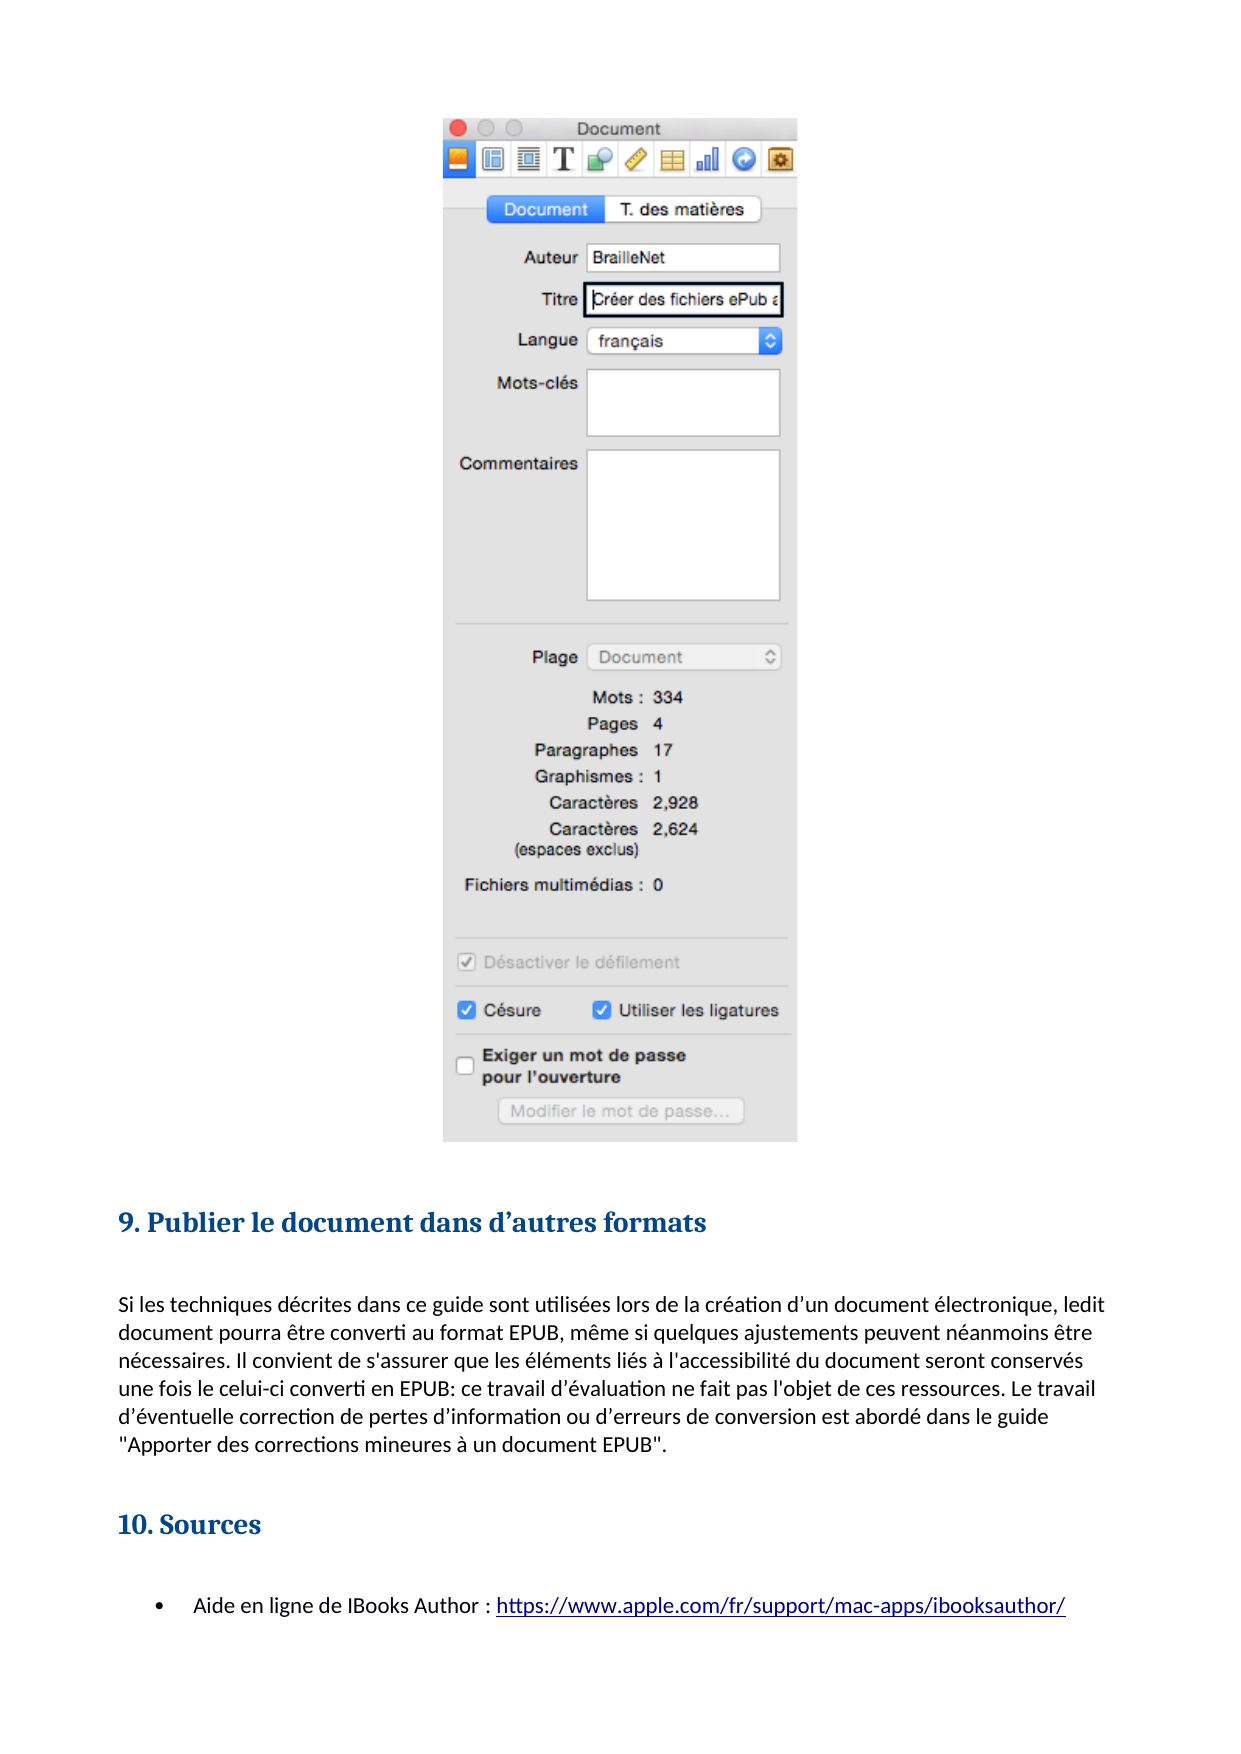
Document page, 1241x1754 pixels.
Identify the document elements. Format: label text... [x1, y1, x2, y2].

subtitle 9. Publier le document dans d’autres formats [118, 1206, 1122, 1240]
subtitle 10. Sources [118, 1508, 1122, 1541]
picture [442, 118, 798, 1142]
list Aide en ligne de IBooks Author : https://www.apple.com/fr/support/mac-apps/ibooksauthor/ [156, 1591, 1122, 1619]
text Si les techniques décrites dans ce guide sont utilisées lors de la création d’un document électronique, ledit document pourra être converti au format EPUB, même si quelques ajustements peuvent néanmoins être nécessaires. Il convient de s'assurer que les éléments liés à l'accessibilité du document seront conservés une fois le celui-ci converti en EPUB: ce travail d’évaluation ne fait pas l'objet de ces ressources. Le travail d’éventuelle correction de pertes d’information ou d’erreurs de conversion est abordé dans le guide "Apporter des corrections mineures à un document EPUB". [118, 1290, 1122, 1458]
